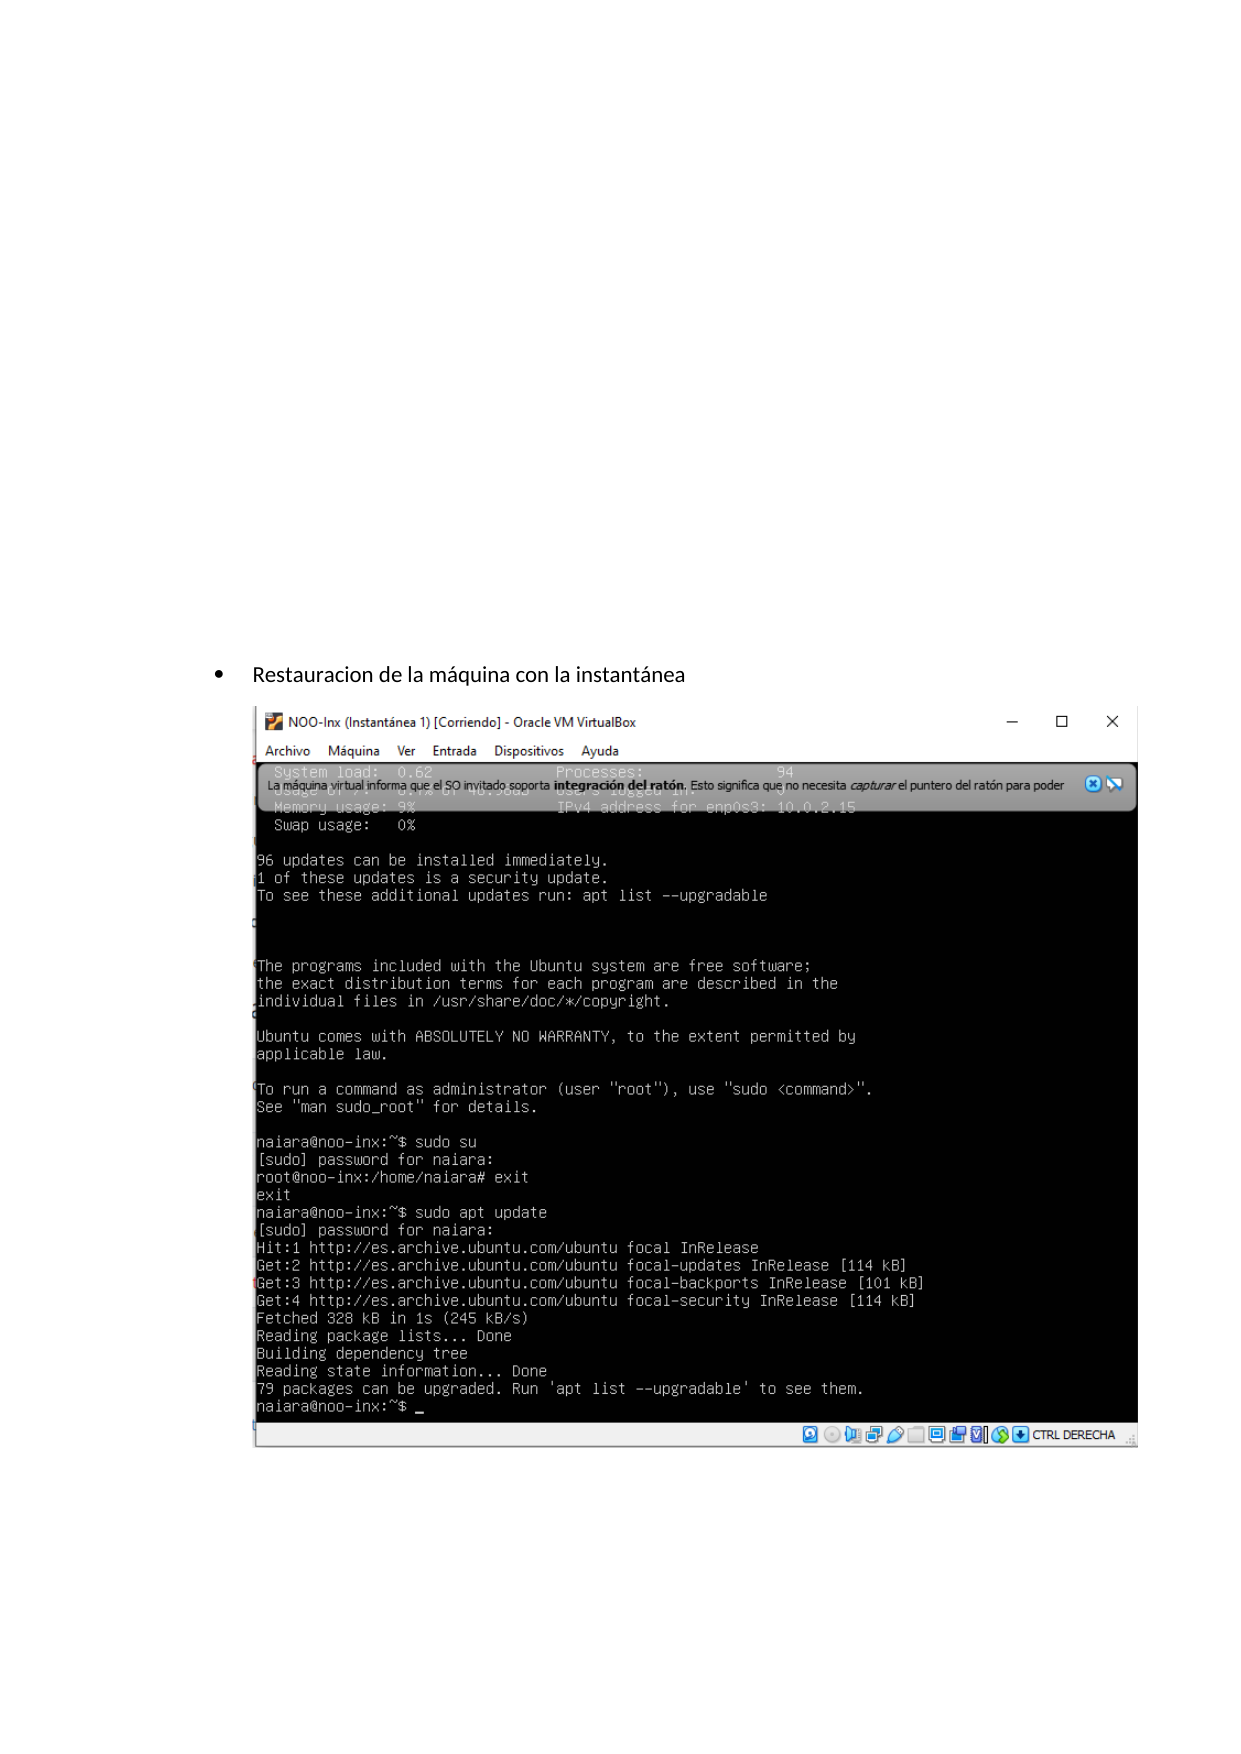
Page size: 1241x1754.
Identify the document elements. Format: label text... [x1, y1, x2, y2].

list Restauracion de la máquina con la instantánea [215, 660, 1063, 688]
